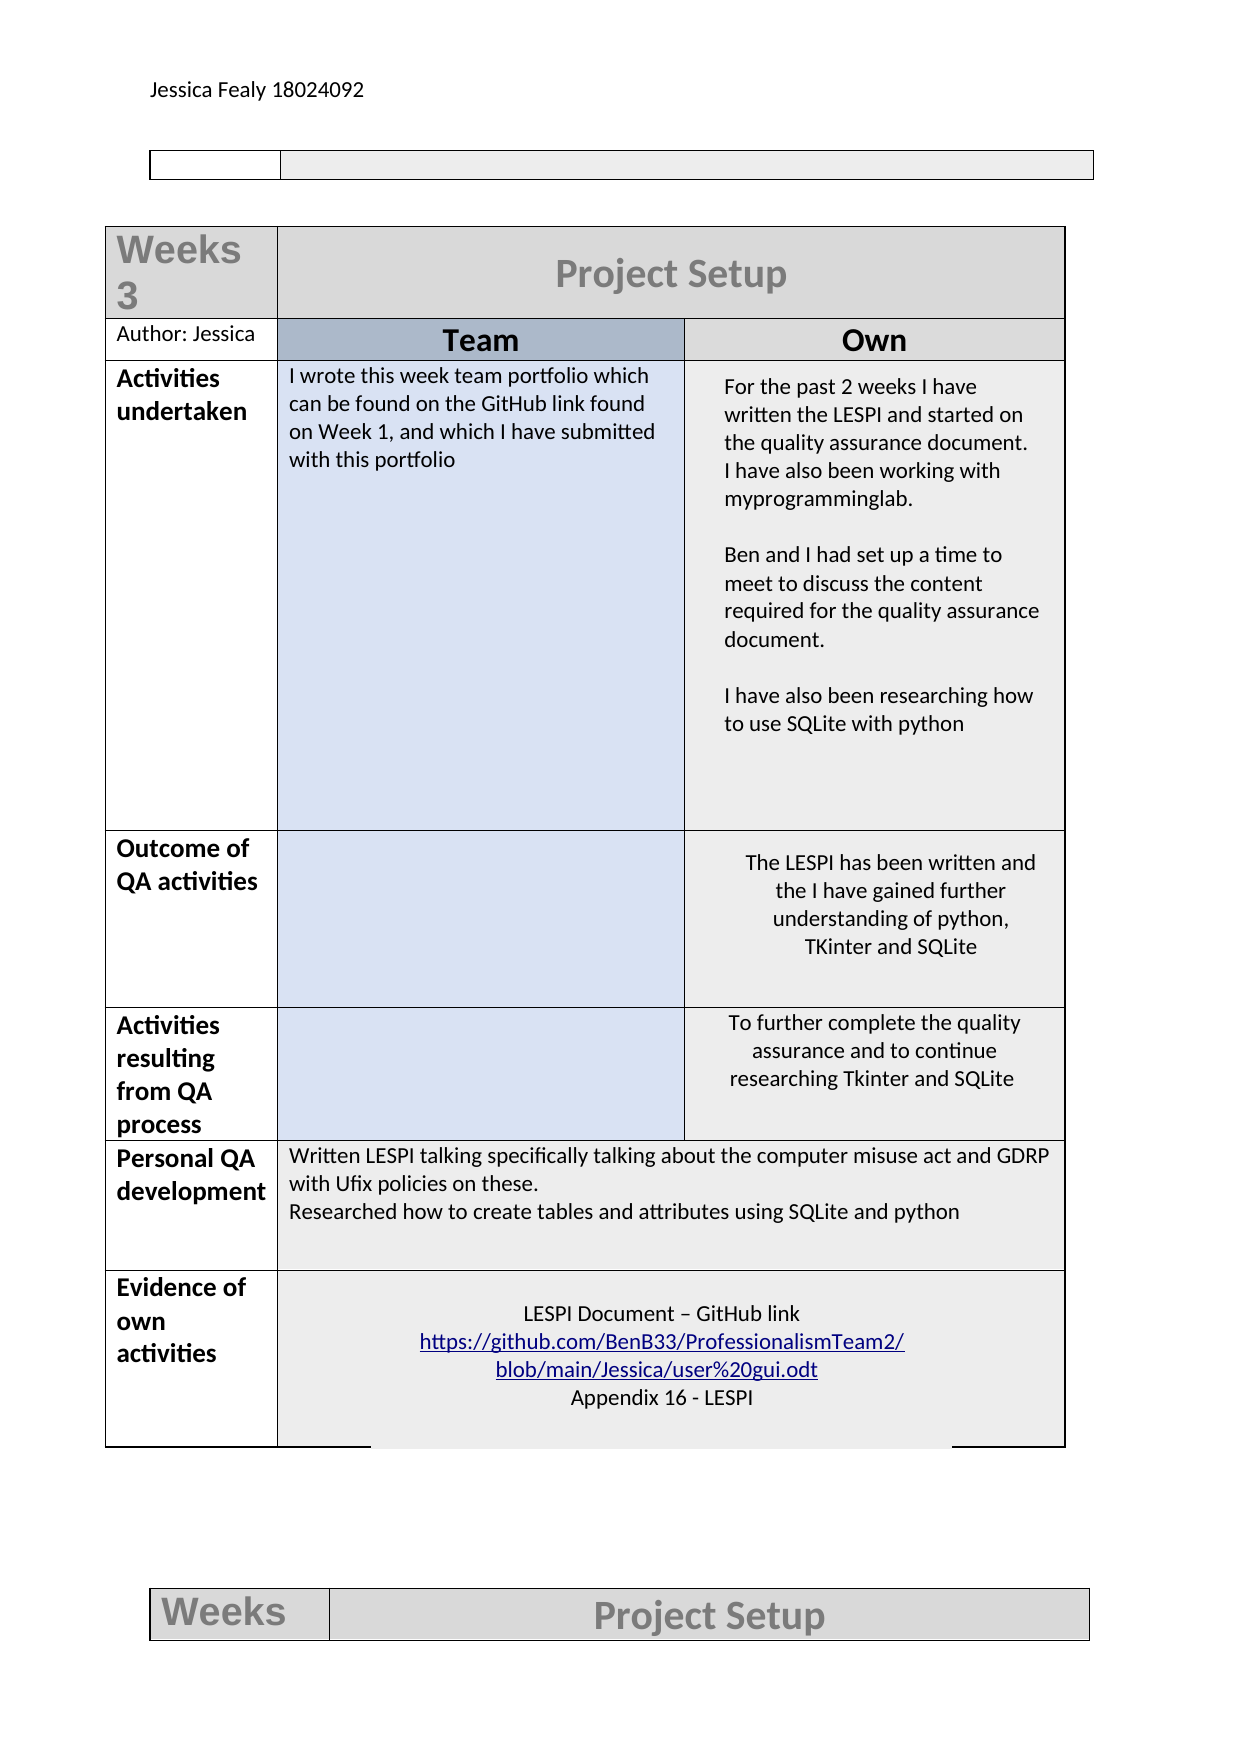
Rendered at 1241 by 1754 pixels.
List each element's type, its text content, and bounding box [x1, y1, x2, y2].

table_header Weeks [151, 1589, 329, 1639]
table_cell Own [685, 319, 1064, 360]
table_cell Author: Jessica [106, 319, 277, 360]
table_cell [685, 361, 1064, 830]
table_cell Personal QA development [106, 1141, 277, 1269]
table_cell Team [278, 319, 684, 360]
table_header Project Setup [330, 1589, 1089, 1639]
table_cell To further complete the quality assurance and to continue researching Tkinter and SQLite [685, 1008, 1064, 1140]
table_cell Evidence of own activities [106, 1271, 277, 1446]
table_header Weeks 3 [106, 227, 277, 318]
table_cell Activities undertaken [106, 361, 277, 830]
table_header Project Setup [278, 227, 1064, 318]
table_cell [685, 831, 1064, 1007]
table_cell I wrote this week team portfolio which can be found on the GitHub link found on Week 1, and which I have submitted with this portfolio [278, 361, 684, 830]
table_cell Activities resulting from QA process [106, 1008, 277, 1140]
table_cell Written LESPI talking specifically talking about the computer misuse act and GDRP with Ufix policies on these. Researched how to create tables and attributes using SQLite and python [278, 1141, 1064, 1269]
table_cell [278, 831, 684, 1007]
table_cell [151, 151, 280, 179]
table_cell Outcome of QA activities [106, 831, 277, 1007]
table_cell [281, 151, 1093, 179]
table_cell [278, 1271, 1064, 1449]
table_cell [278, 1008, 684, 1140]
